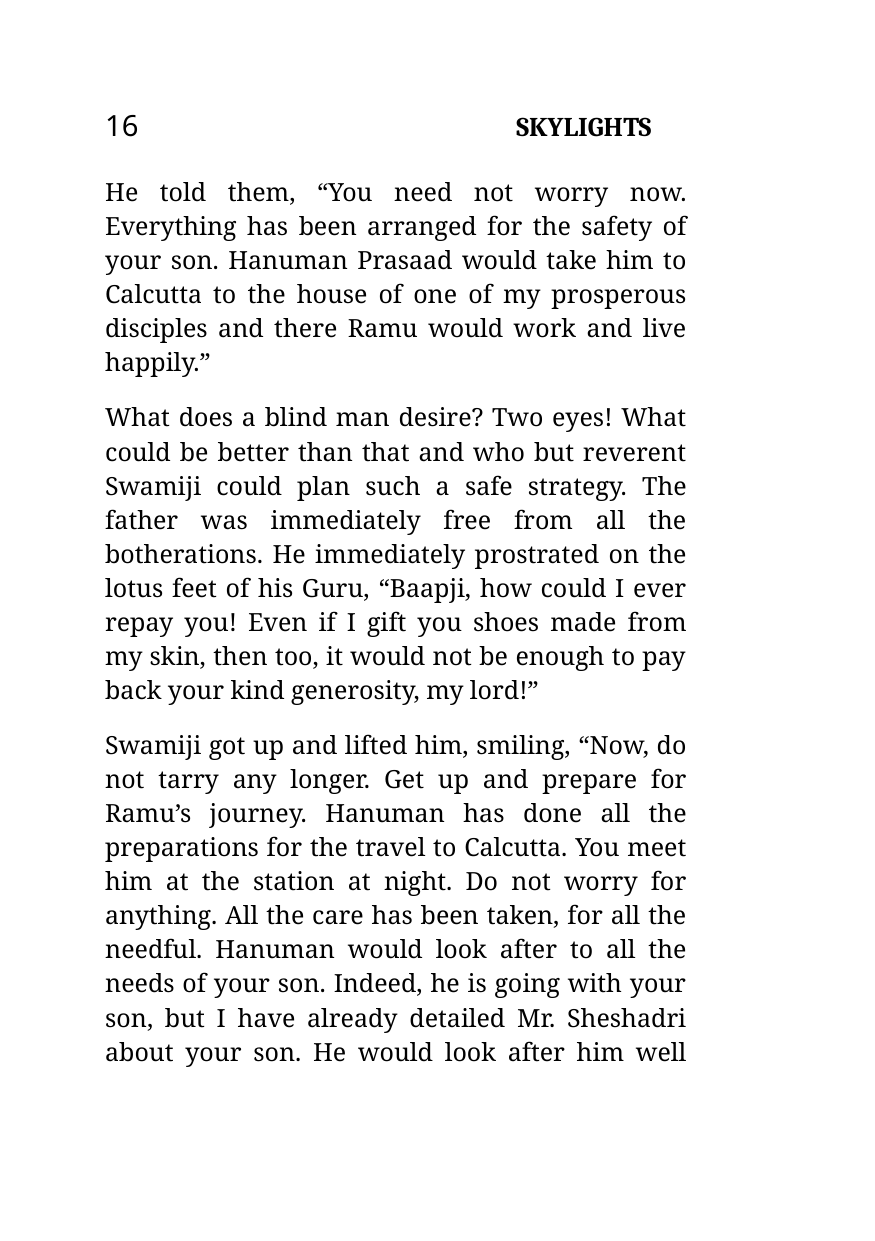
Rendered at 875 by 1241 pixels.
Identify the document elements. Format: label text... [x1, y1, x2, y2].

text What does a blind man desire? Two eyes! What could be better than that and who but reverent Swamiji could plan such a safe strategy. The father was immediately free from all the botherations. He immediately prostrated on the lotus feet of his Guru, “Baapji, how could I ever repay you! Even if I gift you shoes made from my skin, then too, it would not be enough to pay back your kind generosity, my lord!” [105, 400, 687, 707]
text Swamiji got up and lifted him, smiling, “Now, do not tarry any longer. Get up and prepare for Ramu’s journey. Hanuman has done all the preparations for the travel to Calcutta. You meet him at the station at night. Do not worry for anything. All the care has been taken, for all the needful. Hanuman would look after to all the needs of your son. Indeed, he is going with your son, but I have already detailed Mr. Sheshadri about your son. He would look after him well [105, 728, 687, 1068]
text He told them, “You need not worry now. Everything has been arranged for the safety of your son. Hanuman Prasaad would take him to Calcutta to the house of one of my prosperous disciples and there Ramu would work and live happily.” [105, 175, 687, 379]
